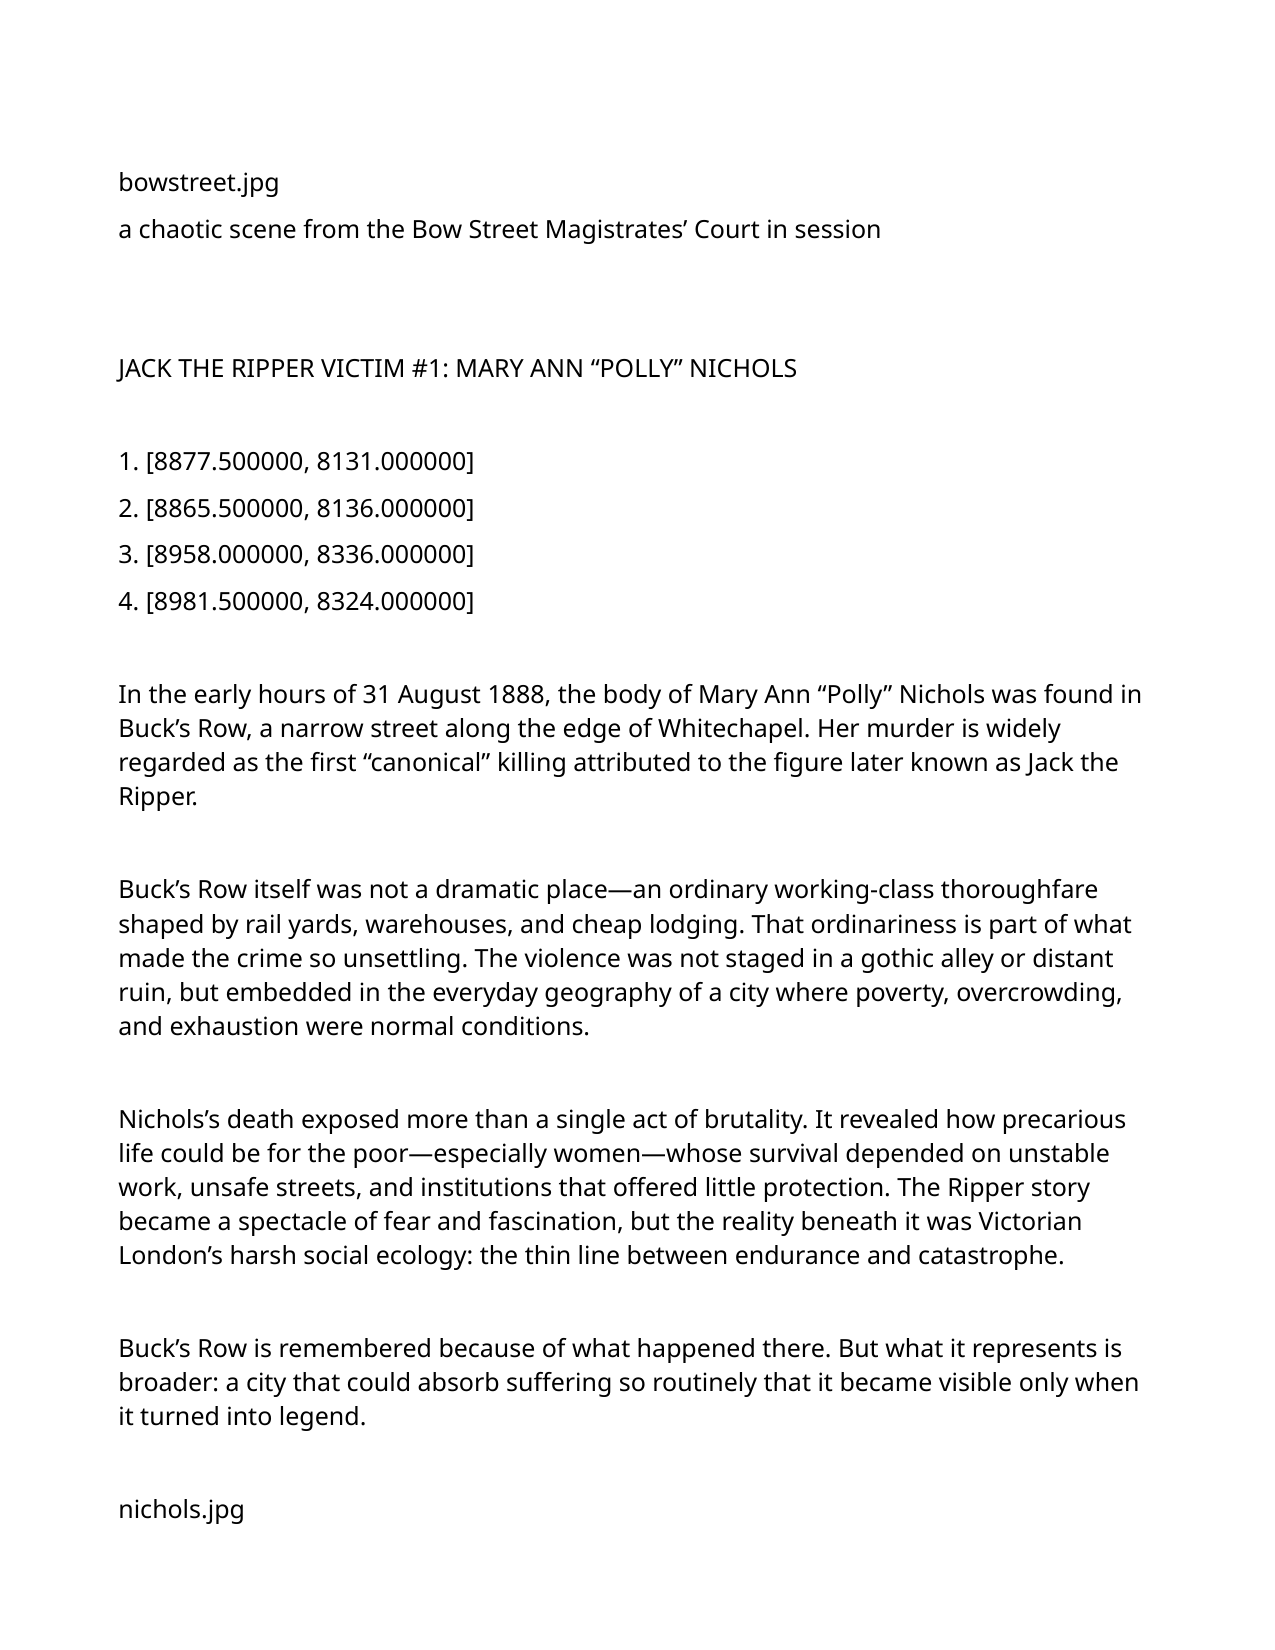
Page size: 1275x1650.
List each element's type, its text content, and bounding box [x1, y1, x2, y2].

text a chaotic scene from the Bow Street Magistrates’ Court in session [118, 211, 1157, 245]
text In the early hours of 31 August 1888, the body of Mary Ann “Polly” Nichols was found in Buck’s Row, a narrow street along the edge of Whitechapel. Her murder is widely regarded as the first “canonical” killing attributed to the figure later known as Jack the Ripper. [118, 677, 1157, 813]
text 1. [8877.500000, 8131.000000] [118, 444, 1157, 478]
text Buck’s Row itself was not a dramatic place—an ordinary working-class thoroughfare shaped by rail yards, warehouses, and cheap lodging. That ordinariness is part of what made the crime so unsettling. The violence was not staged in a gothic alley or distant ruin, but embedded in the everyday geography of a city where poverty, overcrowding, and exhaustion were normal conditions. [118, 872, 1157, 1042]
text Buck’s Row is remembered because of what happened there. But what it represents is broader: a city that could absorb suffering so routinely that it became visible only when it turned into legend. [118, 1331, 1157, 1433]
text Nichols’s death exposed more than a single act of brutality. It revealed how precarious life could be for the poor—especially women—whose survival depended on unstable work, unsafe streets, and institutions that offered little protection. The Ripper story became a spectacle of fear and fascination, but the reality beneath it was Victorian London’s harsh social ecology: the thin line between endurance and catastrophe. [118, 1102, 1157, 1272]
text nichols.jpg [118, 1492, 1157, 1526]
text 3. [8958.000000, 8336.000000] [118, 537, 1157, 571]
text 4. [8981.500000, 8324.000000] [118, 584, 1157, 618]
text 2. [8865.500000, 8136.000000] [118, 491, 1157, 525]
text bowstreet.jpg [118, 165, 1157, 199]
text JACK THE RIPPER VICTIM #1: MARY ANN “POLLY” NICHOLS [118, 351, 1157, 385]
